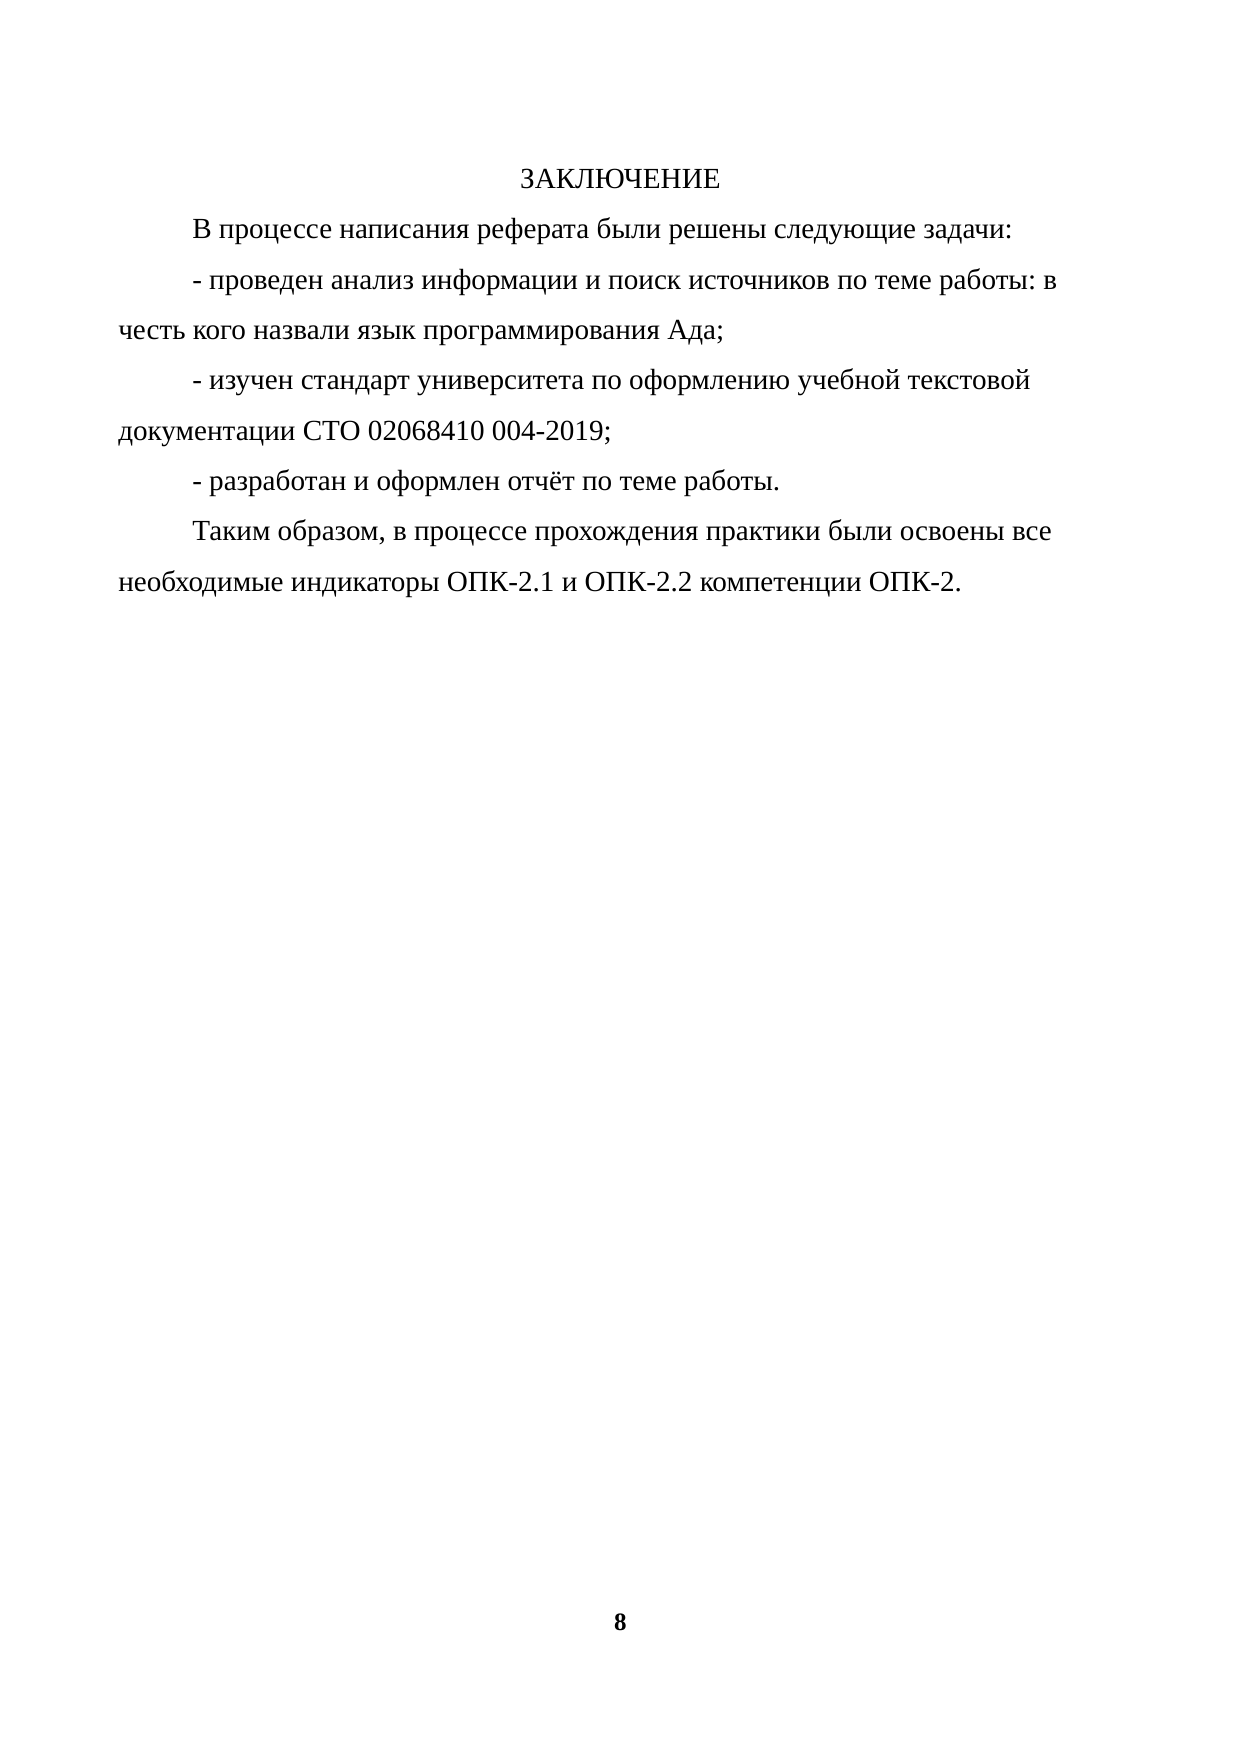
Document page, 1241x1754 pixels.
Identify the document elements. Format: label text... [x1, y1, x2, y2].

list проведен анализ информации и поиск источников по теме работы: в честь кого назвали язык программирования Ада; [118, 262, 1122, 346]
text Таким образом, в процессе прохождения практики были освоены все необходимые индикаторы ОПК-2.1 и ОПК-2.2 компетенции ОПК-2. [118, 513, 1122, 597]
list разработан и оформлен отчёт по теме работы. [118, 463, 1122, 497]
text ЗАКЛЮЧЕНИЕ [118, 161, 1122, 195]
list изучен стандарт университета по оформлению учебной текстовой документации СТО 02068410 004-2019; [118, 362, 1122, 446]
text В процессе написания реферата были решены следующие задачи: [118, 212, 1122, 245]
